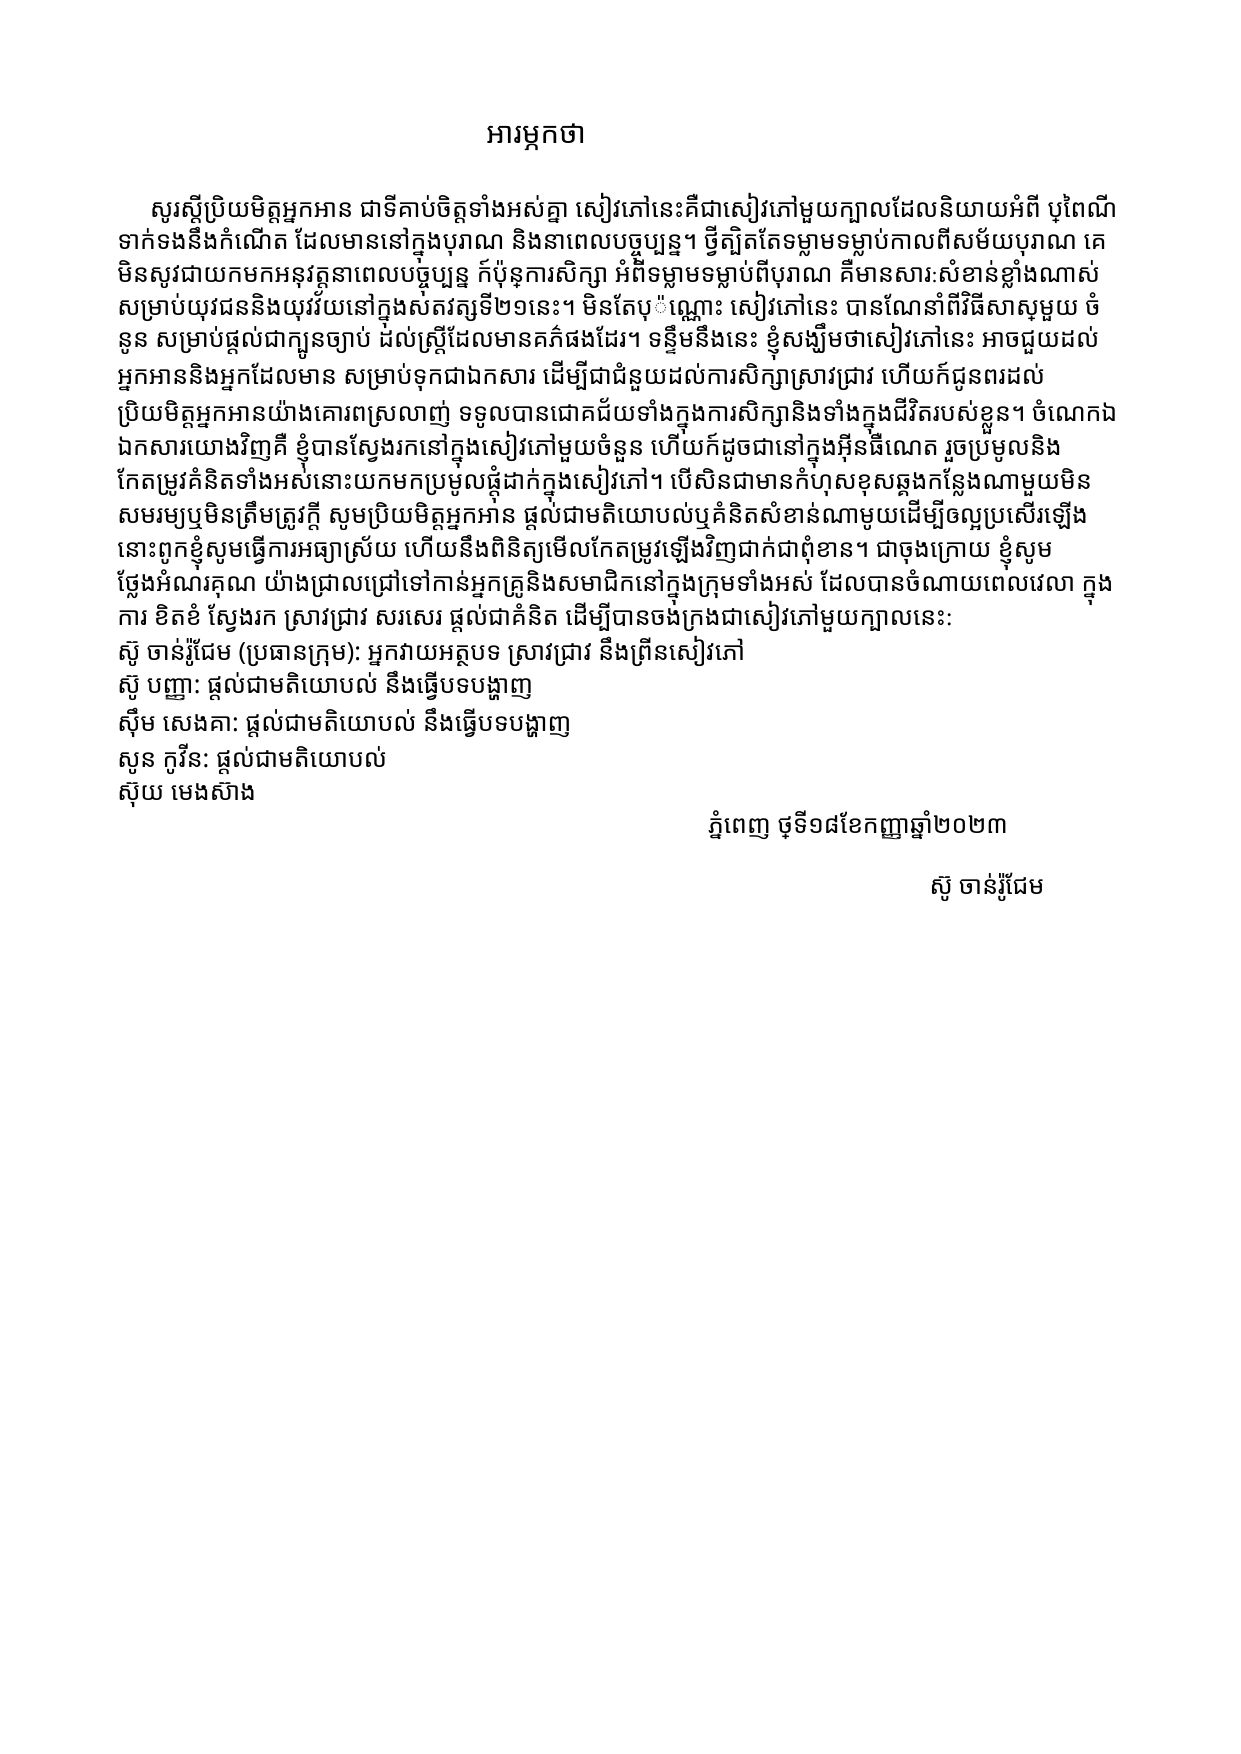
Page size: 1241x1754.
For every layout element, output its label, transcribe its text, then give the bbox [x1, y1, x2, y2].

text សូន កូវីន: ផ្តល់ជាមតិយោបល់ [117, 741, 1123, 778]
text ស៊ូ ចាន់រ៉ូជែម [117, 872, 1123, 905]
text សូរស្តីប្រិយមិត្តអ្នកអាន ជាទីគាប់ចិត្តទាំងអស់គ្នា សៀវភៅនេះគឺជាសៀវភៅមួយក្បាលដែលនិយាយអំពី ប្រពៃណីទាក់ទងនឹងកំណើត ដែលមាននៅក្នុងបុរាណ និងនាពេលបច្ចុប្បន្ន។ ថ្វីត្បិតតែទម្លាមទម្លាប់កាលពីសម័យបុរាណ គេមិនសូវជាយកមកអនុវត្តនាពេលបច្ចុប្បន្ន ក៍ប៉ុន្តែការសិក្សា អំពីទម្លាមទម្លាប់ពីបុរាណ គឺមានសារ:សំខាន់ខ្លាំងណាស់សម្រាប់យុវជននិងយុវវ័យនៅក្នុងសតវត្សទី២១នេះ។ មិនតែបុ៉ណ្ណោះ សៀវភៅនេះ បានណែនាំពីវិធីសាស្ត្រមួយ ចំនូន សម្រាប់ផ្តល់ជាក្បូនច្យាប់ ដល់ស្រ្តីដែលមានគភ៌ផងដែរ។ ទន្ទឹមនឹងនេះ ខ្ញុំសង្ឃឹមថាសៀវភៅនេះ អាចជួយដល់អ្នកអាននិងអ្នកដែលមាន សម្រាប់ទុកជាឯកសារ ដើម្បីជាជំនួយដល់ការសិក្សាស្រាវជ្រាវ ហើយក៍ជូនពរដល់ប្រិយមិត្តអ្នកអានយ៉ាងគោរពស្រលាញ់ ទទូលបានជោគជ័យទាំងក្នុងការសិក្សានិងទាំងក្នុងជីវិតរបស់ខ្លួន។ ចំណេកឯឯកសារយោងវិញគឺ ខ្ញុំបានស្វែងរកនៅក្នុងសៀវភៅមួយចំនួន ហើយក៍ដូចជានៅក្នុងអុីនធឺណេត រួចប្រមូលនិងកែតម្រូវគំនិតទាំងអស់នោះយកមកប្រមូលផ្តុំដាក់ក្នុងសៀវភៅ។ បើសិនជាមានកំហុសខុសឆ្គងកន្លែងណាមួយមិនសមរម្យឬមិនត្រឹមត្រូវក្តី សូមប្រិយមិត្តអ្នកអាន ផ្តល់ជាមតិយោបល់ឬគំនិតសំខាន់ណាមូយដើម្បីឲល្អប្រសើរឡើង នេាះពូកខ្ញុំសូមធ្វើការអធ្យាស្រ័យ ហើយនឹងពិនិត្យមើលកែតម្រូវឡើងវិញជាក់ជាពុំខាន។ ជាចុងក្រោយ ខ្ញុំសូមថ្លែងអំណរគុណ យ៉ាងជ្រាលជ្រៅទៅកាន់អ្នកគ្រូនិងសមាជិកនៅក្នុងក្រុមទាំងអស់ ដែលបានចំណាយពេលវេលា ក្នុងការ ខិតខំ ស្វែងរក ស្រាវជ្រាវ សរសេរ ផ្តល់ជាគំនិត ដើម្បីបានចងក្រងជាសៀវភៅមួយក្បាលនេះ: [117, 195, 1123, 633]
text ស៊ូ បញ្ញា: ផ្តល់ជាមតិយោបល់ នឹងធ្វើបទបង្ហាញ [117, 667, 1123, 704]
text ស៊ូ ចាន់រ៉ូជែម (ប្រធានក្រុម): អ្នកវាយអត្ថបទ ស្រាវជ្រាវ នឹងព្រីនសៀវភៅ [117, 633, 1123, 667]
text ភ្នំពេញ ថ្ងៃទី១៨ខែកញ្ញាឆ្នាំ២០២៣ [117, 811, 1123, 843]
text ស៊ុយ មេងស៊ាង [117, 778, 1123, 811]
text សុឹម សេងគា: ផ្តល់ជាមតិយោបល់ នឹងធ្វើបទបង្ហាញ [117, 704, 1123, 741]
text អារម្ភកថា [117, 117, 1123, 155]
